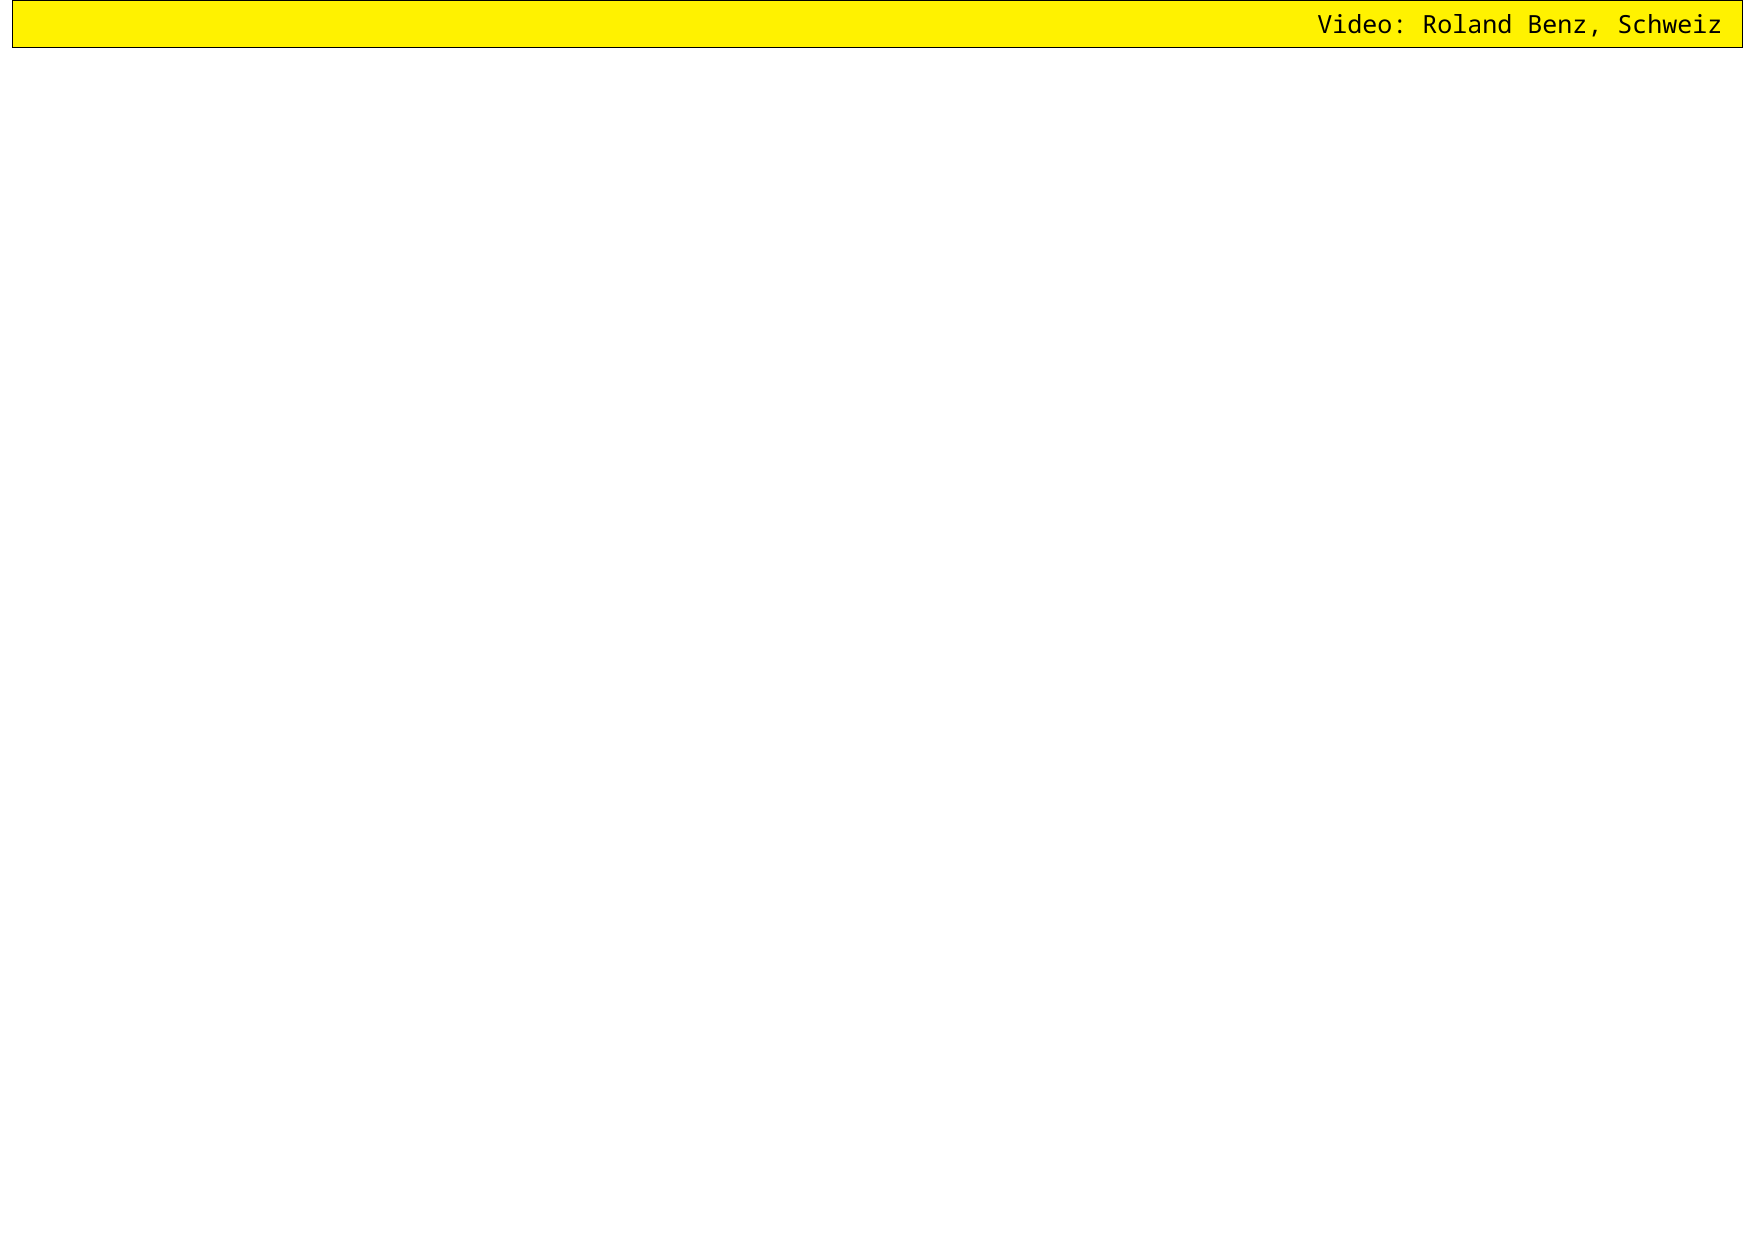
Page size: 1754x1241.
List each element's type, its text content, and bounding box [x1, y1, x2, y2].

table_cell Video: Roland Benz, Schweiz [13, 1, 1742, 47]
